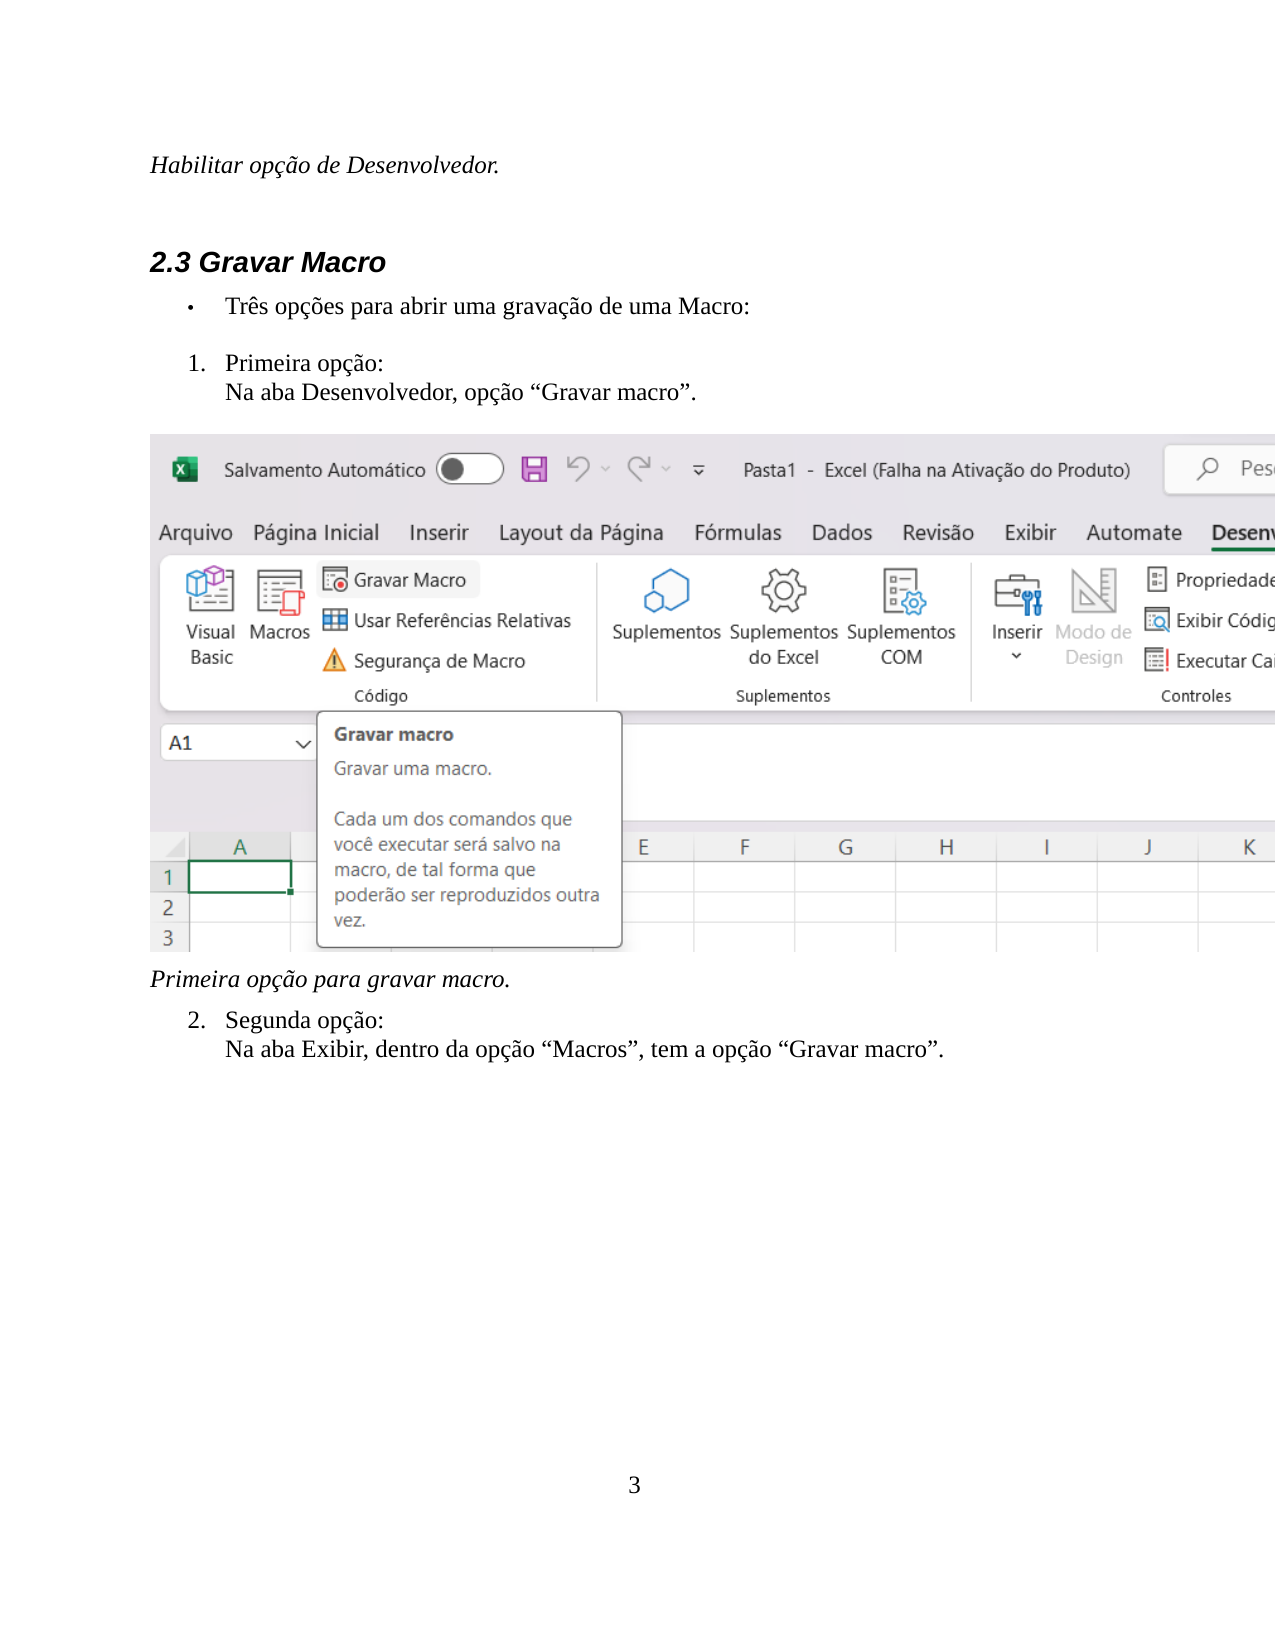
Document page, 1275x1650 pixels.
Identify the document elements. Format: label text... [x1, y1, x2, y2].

list Três opções para abrir uma gravação de uma Macro: [187, 291, 1125, 348]
list Segunda opção: Na aba Exibir, dentro da opção “Macros”, tem a opção “Gravar macro”. [187, 1005, 1125, 1092]
subtitle 2.3 Gravar Macro [150, 245, 1125, 278]
list Primeira opção: Na aba Desenvolvedor, opção “Gravar macro”. [187, 348, 1125, 434]
text Habilitar opção de Desenvolvedor. [150, 150, 1125, 179]
text Primeira opção para gravar macro. [150, 964, 1125, 993]
picture [150, 434, 1275, 952]
